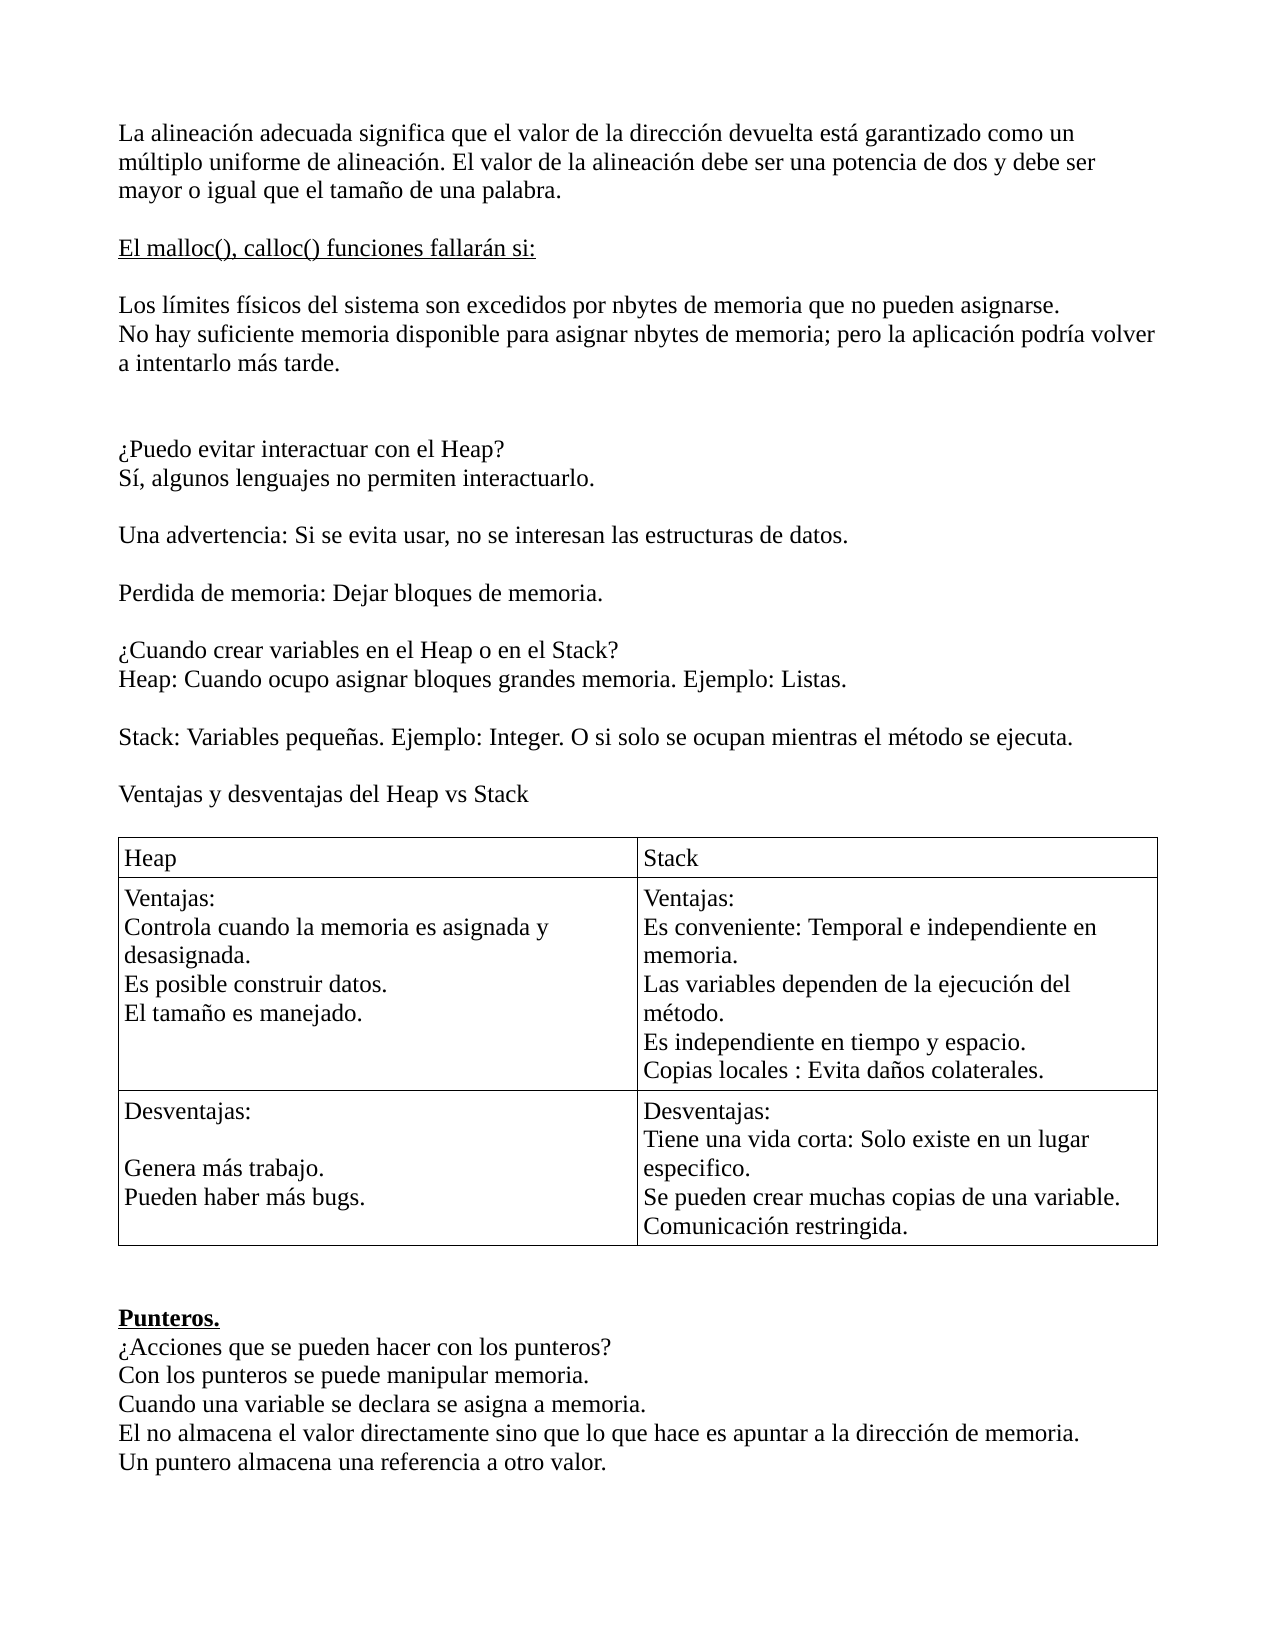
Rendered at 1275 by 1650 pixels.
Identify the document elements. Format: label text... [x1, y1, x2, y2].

table_cell Desventajas: Genera más trabajo. Pueden haber más bugs. [119, 1091, 637, 1245]
text Sí, algunos lenguajes no permiten interactuarlo. [118, 463, 1157, 492]
table_cell Ventajas: Controla cuando la memoria es asignada y desasignada. Es posible construir datos. El tamaño es manejado. [119, 878, 637, 1090]
text Perdida de memoria: Dejar bloques de memoria. [118, 578, 1157, 607]
table_header Heap [119, 838, 637, 877]
text Stack: Variables pequeñas. Ejemplo: Integer. O si solo se ocupan mientras el método se ejecuta. [118, 722, 1157, 751]
table_cell Desventajas: Tiene una vida corta: Solo existe en un lugar especifico. Se pueden crear muchas copias de una variable. Comunicación restringida. [638, 1091, 1157, 1245]
text La alineación adecuada significa que el valor de la dirección devuelta está garantizado como un múltiplo uniforme de alineación. El valor de la alineación debe ser una potencia de dos y debe ser mayor o igual que el tamaño de una palabra. [118, 118, 1157, 204]
text El no almacena el valor directamente sino que lo que hace es apuntar a la dirección de memoria. [118, 1418, 1157, 1447]
table_header Stack [638, 838, 1157, 877]
text Heap: Cuando ocupo asignar bloques grandes memoria. Ejemplo: Listas. [118, 664, 1157, 693]
text Ventajas y desventajas del Heap vs Stack [118, 779, 1157, 808]
text Cuando una variable se declara se asigna a memoria. [118, 1389, 1157, 1418]
text Los límites físicos del sistema son excedidos por nbytes de memoria que no pueden asignarse. [118, 291, 1157, 319]
text Un puntero almacena una referencia a otro valor. [118, 1447, 1157, 1475]
text Una advertencia: Si se evita usar, no se interesan las estructuras de datos. [118, 521, 1157, 549]
text Con los punteros se puede manipular memoria. [118, 1360, 1157, 1389]
text Punteros. [118, 1303, 1157, 1332]
text ¿Cuando crear variables en el Heap o en el Stack? [118, 636, 1157, 664]
text El malloc(), calloc() funciones fallarán si: [118, 233, 1157, 262]
text ¿Acciones que se pueden hacer con los punteros? [118, 1332, 1157, 1360]
table_cell Ventajas: Es conveniente: Temporal e independiente en memoria. Las variables dependen de la ejecución del método. Es independiente en tiempo y espacio. Copias locales : Evita daños colaterales. [638, 878, 1157, 1090]
text No hay suficiente memoria disponible para asignar nbytes de memoria; pero la aplicación podría volver a intentarlo más tarde. [118, 319, 1157, 377]
text ¿Puedo evitar interactuar con el Heap? [118, 434, 1157, 463]
